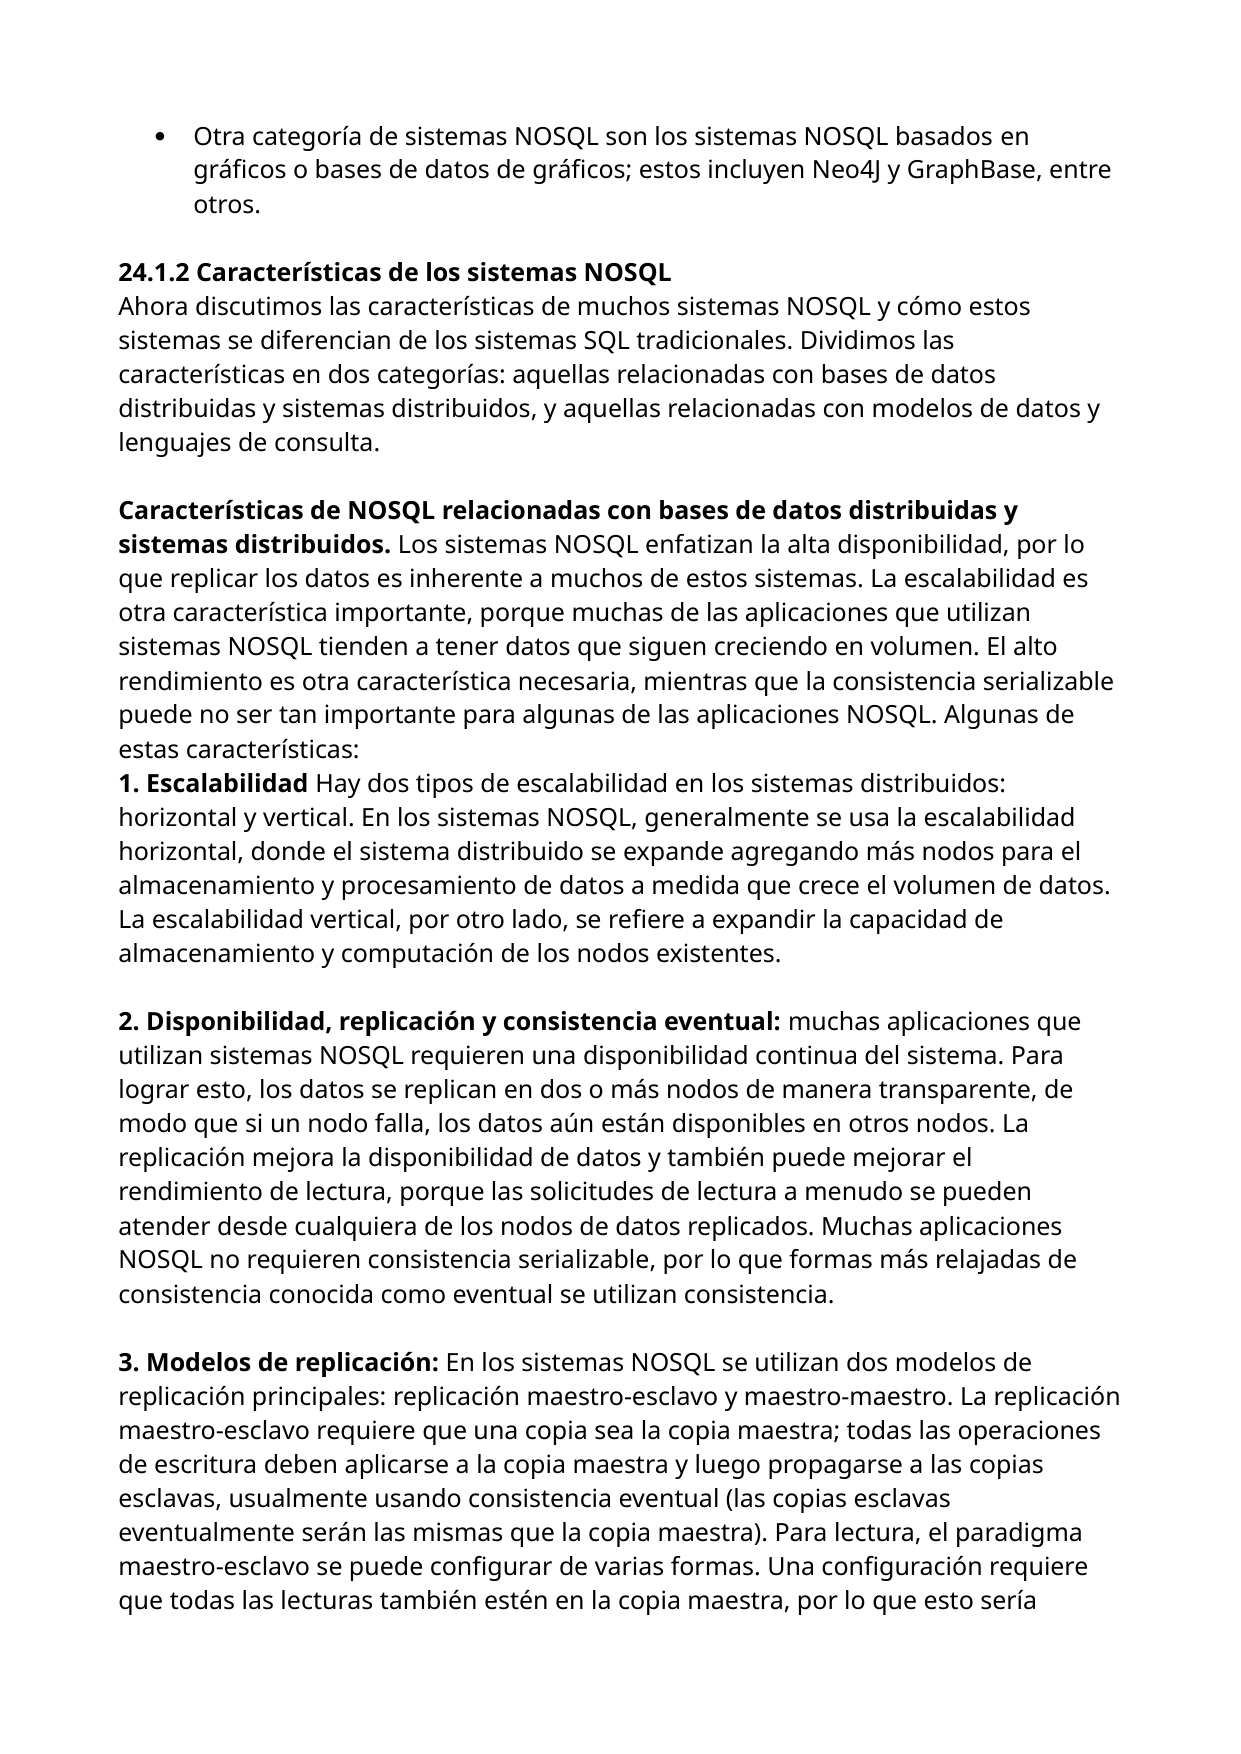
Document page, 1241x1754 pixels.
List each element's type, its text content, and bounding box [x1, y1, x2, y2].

list Otra categoría de sistemas NOSQL son los sistemas NOSQL basados ​​en gráficos o bases de datos de gráficos; estos incluyen Neo4J y GraphBase, entre otros. [156, 118, 1122, 220]
text 3. Modelos de replicación: En los sistemas NOSQL se utilizan dos modelos de replicación principales: replicación maestro-esclavo y maestro-maestro. La replicación maestro-esclavo requiere que una copia sea la copia maestra; todas las operaciones de escritura deben aplicarse a la copia maestra y luego propagarse a las copias esclavas, usualmente usando consistencia eventual (las copias esclavas eventualmente serán las mismas que la copia maestra). Para lectura, el paradigma maestro-esclavo se puede configurar de varias formas. Una configuración requiere que todas las lecturas también estén en la copia maestra, por lo que esto sería [118, 1344, 1122, 1617]
text 2. Disponibilidad, replicación y consistencia eventual: muchas aplicaciones que utilizan sistemas NOSQL requieren una disponibilidad continua del sistema. Para lograr esto, los datos se replican en dos o más nodos de manera transparente, de modo que si un nodo falla, los datos aún están disponibles en otros nodos. La replicación mejora la disponibilidad de datos y también puede mejorar el rendimiento de lectura, porque las solicitudes de lectura a menudo se pueden atender desde cualquiera de los nodos de datos replicados. Muchas aplicaciones NOSQL no requieren consistencia serializable, por lo que formas más relajadas de consistencia conocida como eventual se utilizan consistencia. [118, 1004, 1122, 1310]
text 1. Escalabilidad Hay dos tipos de escalabilidad en los sistemas distribuidos: horizontal y vertical. En los sistemas NOSQL, generalmente se usa la escalabilidad horizontal, donde el sistema distribuido se expande agregando más nodos para el almacenamiento y procesamiento de datos a medida que crece el volumen de datos. La escalabilidad vertical, por otro lado, se refiere a expandir la capacidad de almacenamiento y computación de los nodos existentes. [118, 765, 1122, 970]
text Características de NOSQL relacionadas con bases de datos distribuidas y sistemas distribuidos. Los sistemas NOSQL enfatizan la alta disponibilidad, por lo que replicar los datos es inherente a muchos de estos sistemas. La escalabilidad es otra característica importante, porque muchas de las aplicaciones que utilizan sistemas NOSQL tienden a tener datos que siguen creciendo en volumen. El alto rendimiento es otra característica necesaria, mientras que la consistencia serializable puede no ser tan importante para algunas de las aplicaciones NOSQL. Algunas de estas características: [118, 493, 1122, 765]
text Ahora discutimos las características de muchos sistemas NOSQL y cómo estos sistemas se diferencian de los sistemas SQL tradicionales. Dividimos las características en dos categorías: aquellas relacionadas con bases de datos distribuidas y sistemas distribuidos, y aquellas relacionadas con modelos de datos y lenguajes de consulta. [118, 288, 1122, 459]
text 24.1.2 Características de los sistemas NOSQL [118, 254, 1122, 288]
